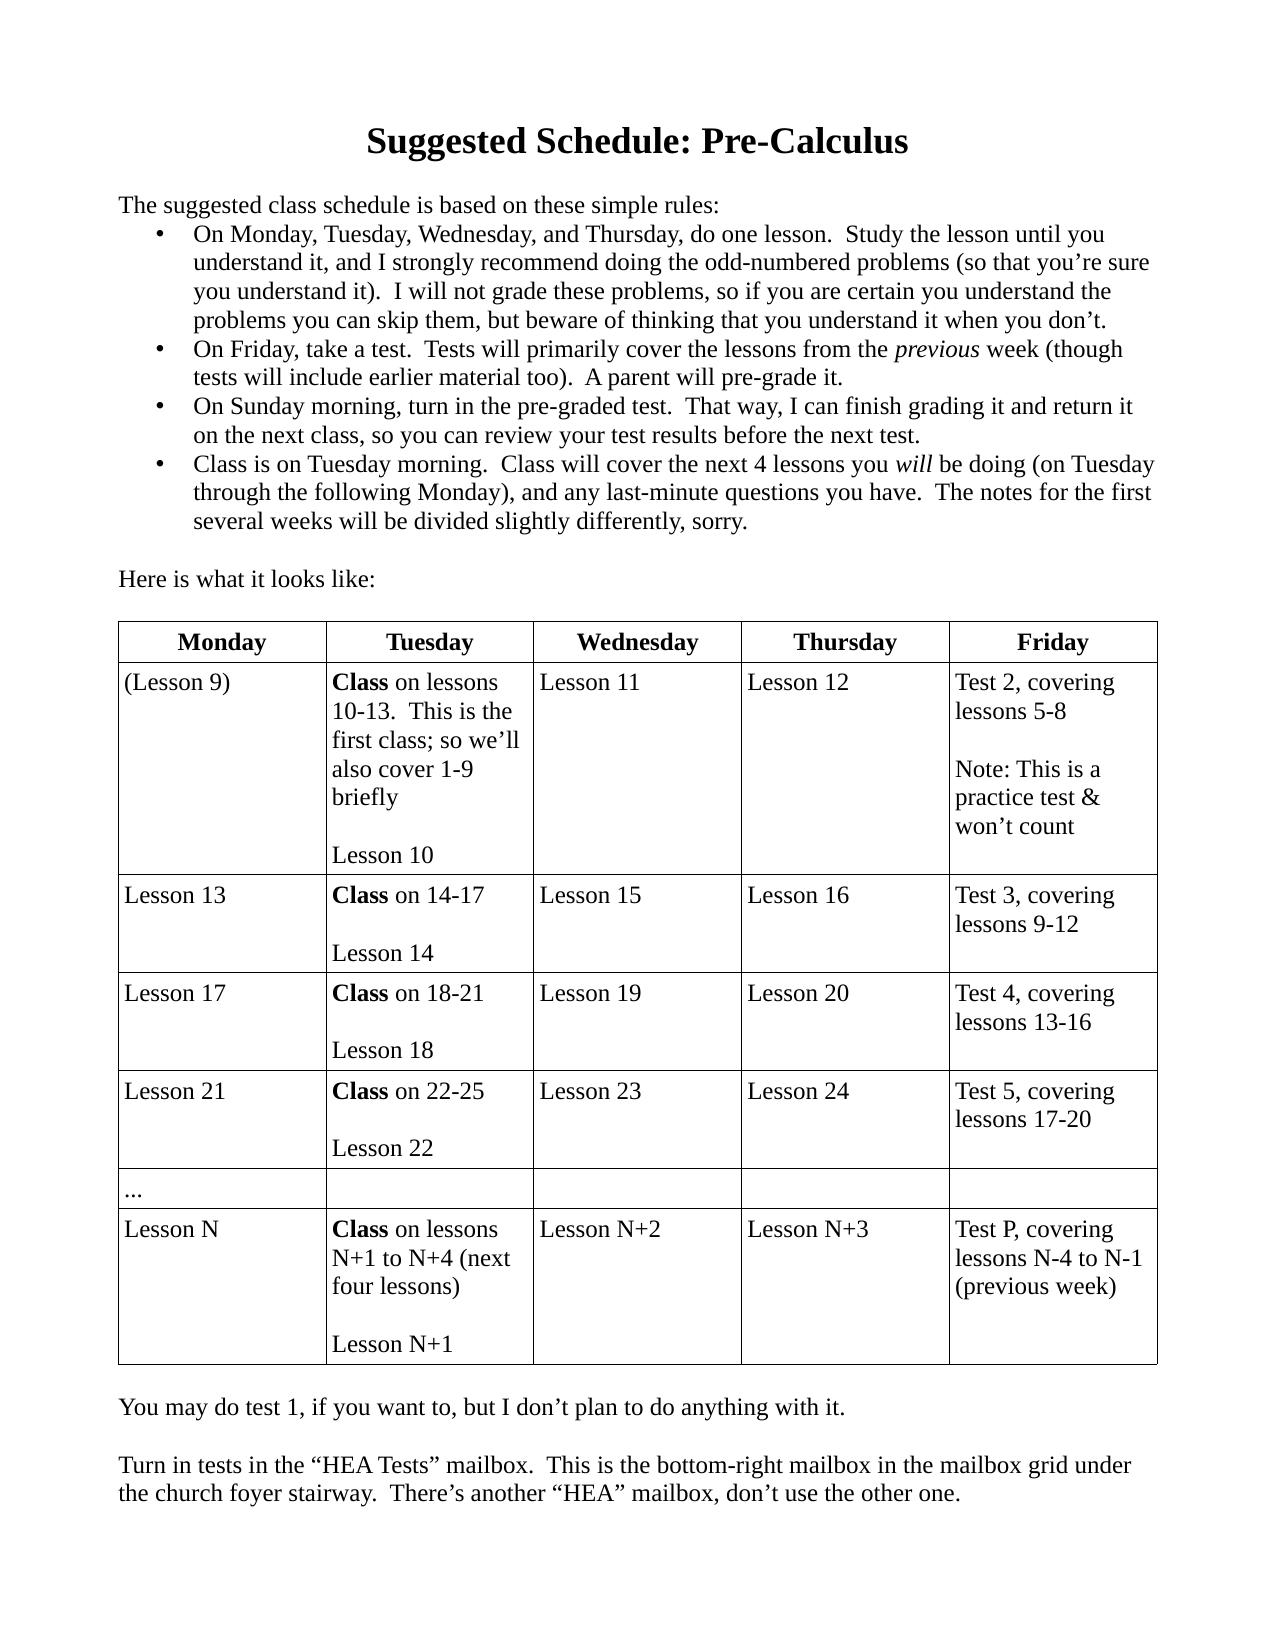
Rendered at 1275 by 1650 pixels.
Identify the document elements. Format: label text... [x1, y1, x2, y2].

text Suggested Schedule: Pre-Calculus [118, 118, 1157, 161]
table_cell [534, 1169, 741, 1208]
table_cell Test 5, covering lessons 17-20 [950, 1071, 1157, 1168]
table_cell Test 2, covering lessons 5-8 Note: This is a practice test & won’t count [950, 663, 1157, 874]
table_cell Lesson 13 [119, 875, 326, 972]
table_cell Lesson 20 [742, 973, 949, 1070]
table_cell Lesson 24 [742, 1071, 949, 1168]
table_header Thursday [742, 622, 949, 662]
table_cell Lesson 23 [534, 1071, 741, 1168]
table_header Wednesday [534, 622, 741, 662]
table_cell Lesson 15 [534, 875, 741, 972]
table_cell Class on 22-25 Lesson 22 [327, 1071, 533, 1168]
text Turn in tests in the “HEA Tests” mailbox. This is the bottom-right mailbox in the mailbox grid under the church foyer stairway. There’s another “HEA” mailbox, don’t use the other one. [118, 1450, 1157, 1507]
text Here is what it looks like: [118, 564, 1157, 592]
table_cell Lesson 11 [534, 663, 741, 874]
list On Sunday morning, turn in the pre-graded test. That way, I can finish grading it and return it on the next class, so you can review your test results before the next test. [156, 391, 1157, 449]
table_cell Test 3, covering lessons 9-12 [950, 875, 1157, 972]
table_cell Lesson 21 [119, 1071, 326, 1168]
table_cell Lesson N [119, 1209, 326, 1363]
table_cell Class on 18-21 Lesson 18 [327, 973, 533, 1070]
table_header Friday [950, 622, 1157, 662]
table_cell Lesson 16 [742, 875, 949, 972]
table_cell Class on lessons N+1 to N+4 (next four lessons) Lesson N+1 [327, 1209, 533, 1363]
table_header Monday [119, 622, 326, 662]
table_cell [742, 1169, 949, 1208]
list On Monday, Tuesday, Wednesday, and Thursday, do one lesson. Study the lesson until you understand it, and I strongly recommend doing the odd-numbered problems (so that you’re sure you understand it). I will not grade these problems, so if you are certain you understand the problems you can skip them, but beware of thinking that you understand it when you don’t. [156, 219, 1157, 334]
table_cell Lesson 19 [534, 973, 741, 1070]
table_cell Class on 14-17 Lesson 14 [327, 875, 533, 972]
table_cell Test P, covering lessons N-4 to N-1 (previous week) [950, 1209, 1157, 1363]
list Class is on Tuesday morning. Class will cover the next 4 lessons you will be doing (on Tuesday through the following Monday), and any last-minute questions you have. The notes for the first several weeks will be divided slightly differently, sorry. [156, 449, 1157, 535]
table_cell Lesson 12 [742, 663, 949, 874]
list On Friday, take a test. Tests will primarily cover the lessons from the previous week (though tests will include earlier material too). A parent will pre-grade it. [156, 334, 1157, 391]
table_cell Lesson 17 [119, 973, 326, 1070]
table_cell Class on lessons 10-13. This is the first class; so we’ll also cover 1-9 briefly Lesson 10 [327, 663, 533, 874]
table_header Tuesday [327, 622, 533, 662]
table_cell Lesson N+3 [742, 1209, 949, 1363]
table_cell [950, 1169, 1157, 1208]
table_cell Lesson N+2 [534, 1209, 741, 1363]
text You may do test 1, if you want to, but I don’t plan to do anything with it. [118, 1392, 1157, 1421]
table_cell (Lesson 9) [119, 663, 326, 874]
table_cell ... [119, 1169, 326, 1208]
table_cell Test 4, covering lessons 13-16 [950, 973, 1157, 1070]
table_cell [327, 1169, 533, 1208]
text The suggested class schedule is based on these simple rules: [118, 190, 1157, 219]
